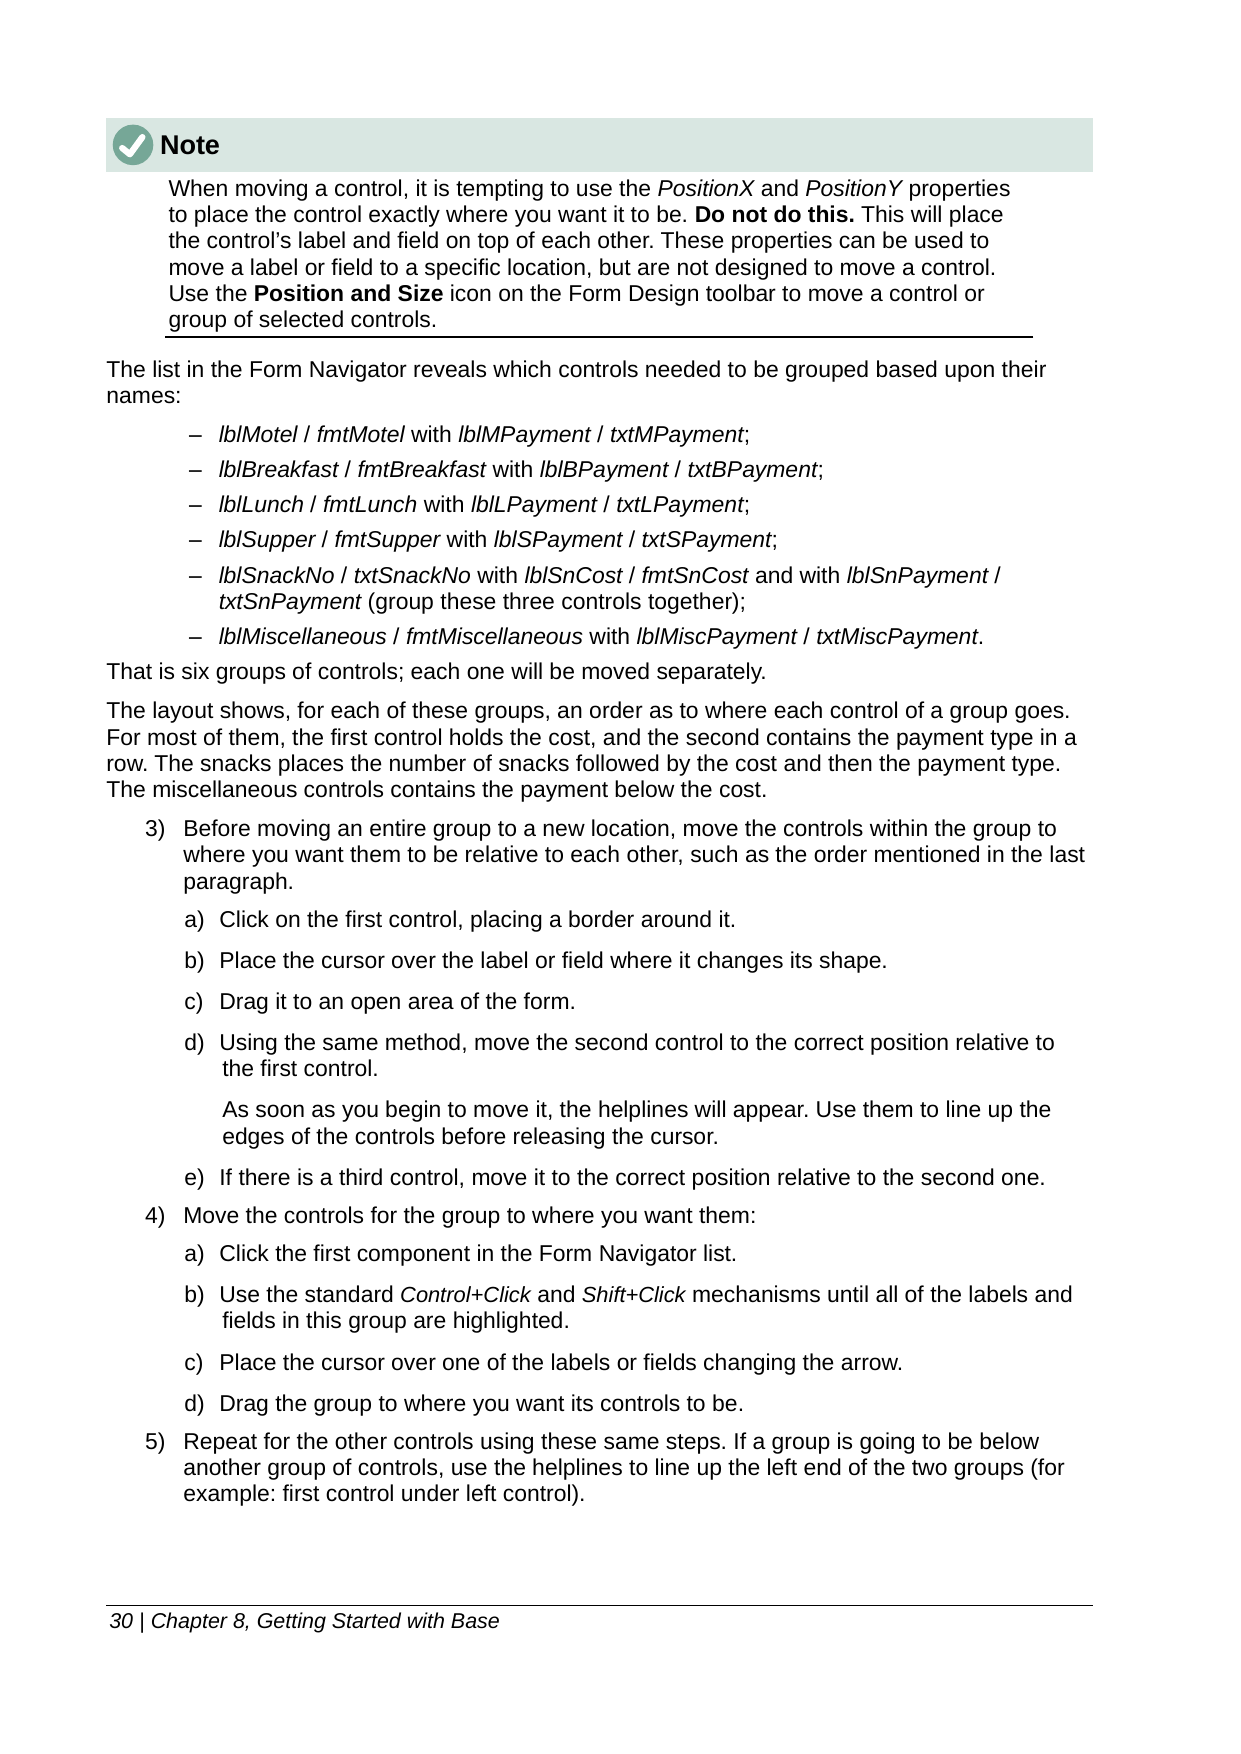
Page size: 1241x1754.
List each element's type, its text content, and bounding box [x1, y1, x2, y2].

list lblBreakfast / fmtBreakfast with lblBPayment / txtBPayment; [189, 456, 1093, 482]
list Click on the first control, placing a border around it. [181, 903, 1093, 935]
list Click the first component in the Form Navigator list. [181, 1237, 1093, 1269]
subtitle Note [106, 118, 1093, 172]
list Using the same method, move the second control to the correct position relative to the first control. [181, 1026, 1093, 1085]
list Before moving an entire group to a new location, move the controls within the group to where you want them to be relative to each other, such as the order mentioned in the last paragraph. [165, 815, 1093, 894]
text The layout shows, for each of these groups, an order as to where each control of a group goes. For most of them, the first control holds the cost, and the second contains the payment type in a row. The snacks places the number of snacks followed by the cost and then the payment type. The miscellaneous controls contains the payment below the cost. [106, 697, 1093, 803]
list Place the cursor over the label or field where it changes its shape. [181, 944, 1093, 976]
text That is six groups of controls; each one will be moved separately. [106, 658, 1093, 685]
list Drag it to an open area of the form. [181, 985, 1093, 1017]
list Repeat for the other controls using these same steps. If a group is going to be below another group of controls, use the helplines to line up the left end of the two groups (for example: first control under left control). [165, 1428, 1093, 1507]
list lblSnackNo / txtSnackNo with lblSnCost / fmtSnCost and with lblSnPayment / txtSnPayment (group these three controls together); [189, 562, 1093, 614]
list If there is a third control, move it to the correct position relative to the second one. [181, 1161, 1093, 1193]
list lblSupper / fmtSupper with lblSPayment / txtSPayment; [189, 526, 1093, 553]
text When moving a control, it is tempting to use the PositionX and PositionY properties to place the control exactly where you want it to be. Do not do this. This will place the control’s label and field on top of each other. These properties can be used to move a label or field to a specific location, but are not designed to move a control. Use the Position and Size icon on the Form Design toolbar to move a control or group of selected controls. [165, 172, 1033, 336]
text The list in the Form Navigator reveals which controls needed to be grouped based upon their names: [106, 356, 1093, 408]
list Move the controls for the group to where you want them: [165, 1202, 1093, 1228]
list Drag the group to where you want its controls to be. [181, 1387, 1093, 1419]
list Place the cursor over one of the labels or fields changing the arrow. [181, 1346, 1093, 1378]
list lblMiscellaneous / fmtMiscellaneous with lblMiscPayment / txtMiscPayment. [189, 623, 1093, 649]
list Use the standard Control+Click and Shift+Click mechanisms until all of the labels and fields in this group are highlighted. [181, 1278, 1093, 1337]
list As soon as you begin to move it, the helplines will appear. Use them to line up the edges of the controls before releasing the cursor. [181, 1093, 1093, 1152]
list lblMotel / fmtMotel with lblMPayment / txtMPayment; [189, 421, 1093, 447]
list lblLunch / fmtLunch with lblLPayment / txtLPayment; [189, 491, 1093, 517]
